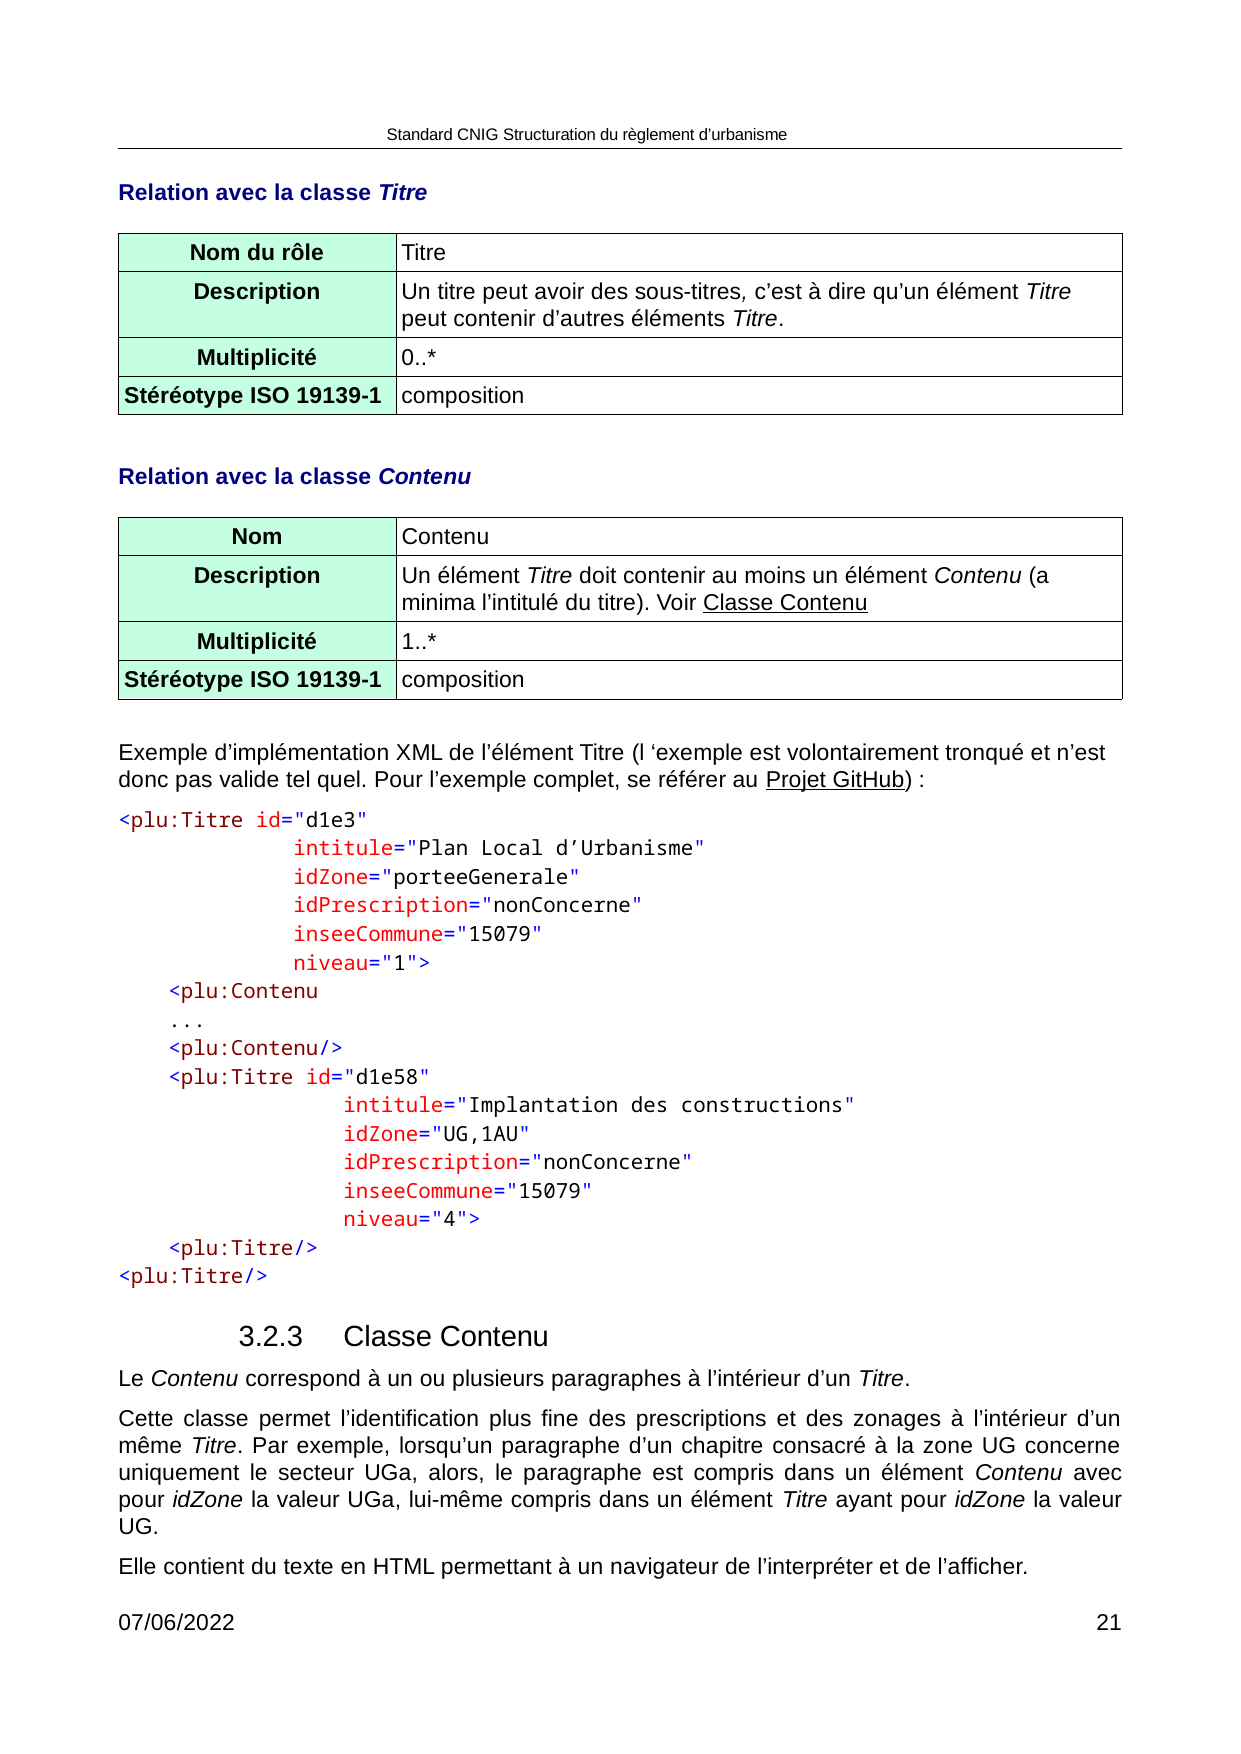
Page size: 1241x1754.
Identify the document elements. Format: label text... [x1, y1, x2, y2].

table_header Nom du rôle [119, 234, 396, 271]
table_cell composition [397, 377, 1122, 414]
text inseeCommune="15079" [118, 1176, 1122, 1204]
table_cell Un titre peut avoir des sous-titres, c’est à dire qu’un élément Titre peut contenir d’autres éléments Titre. [397, 272, 1122, 337]
table_cell 0..* [397, 338, 1122, 376]
text Le Contenu correspond à un ou plusieurs paragraphes à l’intérieur d’un Titre. [118, 1364, 1122, 1392]
table_cell Multiplicité [119, 622, 396, 660]
table_header Nom [119, 518, 396, 555]
text idPrescription="nonConcerne" [118, 890, 1122, 919]
text intitule="Plan Local d’Urbanisme" [118, 833, 1122, 862]
table_cell Un élément Titre doit contenir au moins un élément Contenu (a minima l’intitulé du titre). Voir Classe Contenu [397, 556, 1122, 621]
table_header Titre [397, 234, 1122, 271]
table_header Contenu [397, 518, 1122, 555]
table_cell Stéréotype ISO 19139-1 [119, 661, 396, 698]
text <plu:Titre/> [118, 1233, 1122, 1261]
table_cell Description [119, 272, 396, 337]
text <plu:Contenu/> [118, 1033, 1122, 1062]
text inseeCommune="15079" [118, 919, 1122, 947]
table_cell Description [119, 556, 396, 621]
list Classe Contenu [231, 1318, 1122, 1352]
text <plu:Titre/> [118, 1261, 1122, 1290]
text idPrescription="nonConcerne" [118, 1147, 1122, 1176]
subtitle Relation avec la classe Titre [118, 178, 1122, 206]
text intitule="Implantation des constructions" [118, 1090, 1122, 1119]
table_cell 1..* [397, 622, 1122, 660]
table_cell Stéréotype ISO 19139-1 [119, 377, 396, 414]
text Elle contient du texte en HTML permettant à un navigateur de l’interpréter et de l’afficher. [118, 1552, 1122, 1579]
text ... [118, 1004, 1122, 1033]
text niveau="4"> [118, 1204, 1122, 1233]
text Cette classe permet l’identification plus fine des prescriptions et des zonages à l’intérieur d’un même Titre. Par exemple, lorsqu’un paragraphe d’un chapitre consacré à la zone UG concerne uniquement le secteur UGa, alors, le paragraphe est compris dans un élément Contenu avec pour idZone la valeur UGa, lui-même compris dans un élément Titre ayant pour idZone la valeur UG. [118, 1404, 1122, 1539]
text Exemple d’implémentation XML de l’élément Titre (l ‘exemple est volontairement tronqué et n’est donc pas valide tel quel. Pour l’exemple complet, se référer au Projet GitHub) : [118, 738, 1122, 792]
text niveau="1"> [118, 947, 1122, 976]
text <plu:Titre id="d1e3" [118, 805, 1122, 833]
text <plu:Titre id="d1e58" [118, 1062, 1122, 1090]
text idZone="UG,1AU" [118, 1119, 1122, 1147]
table_cell composition [397, 661, 1122, 698]
text <plu:Contenu [118, 976, 1122, 1004]
text idZone="porteeGenerale" [118, 862, 1122, 890]
subtitle Relation avec la classe Contenu [118, 463, 1122, 490]
table_cell Multiplicité [119, 338, 396, 376]
